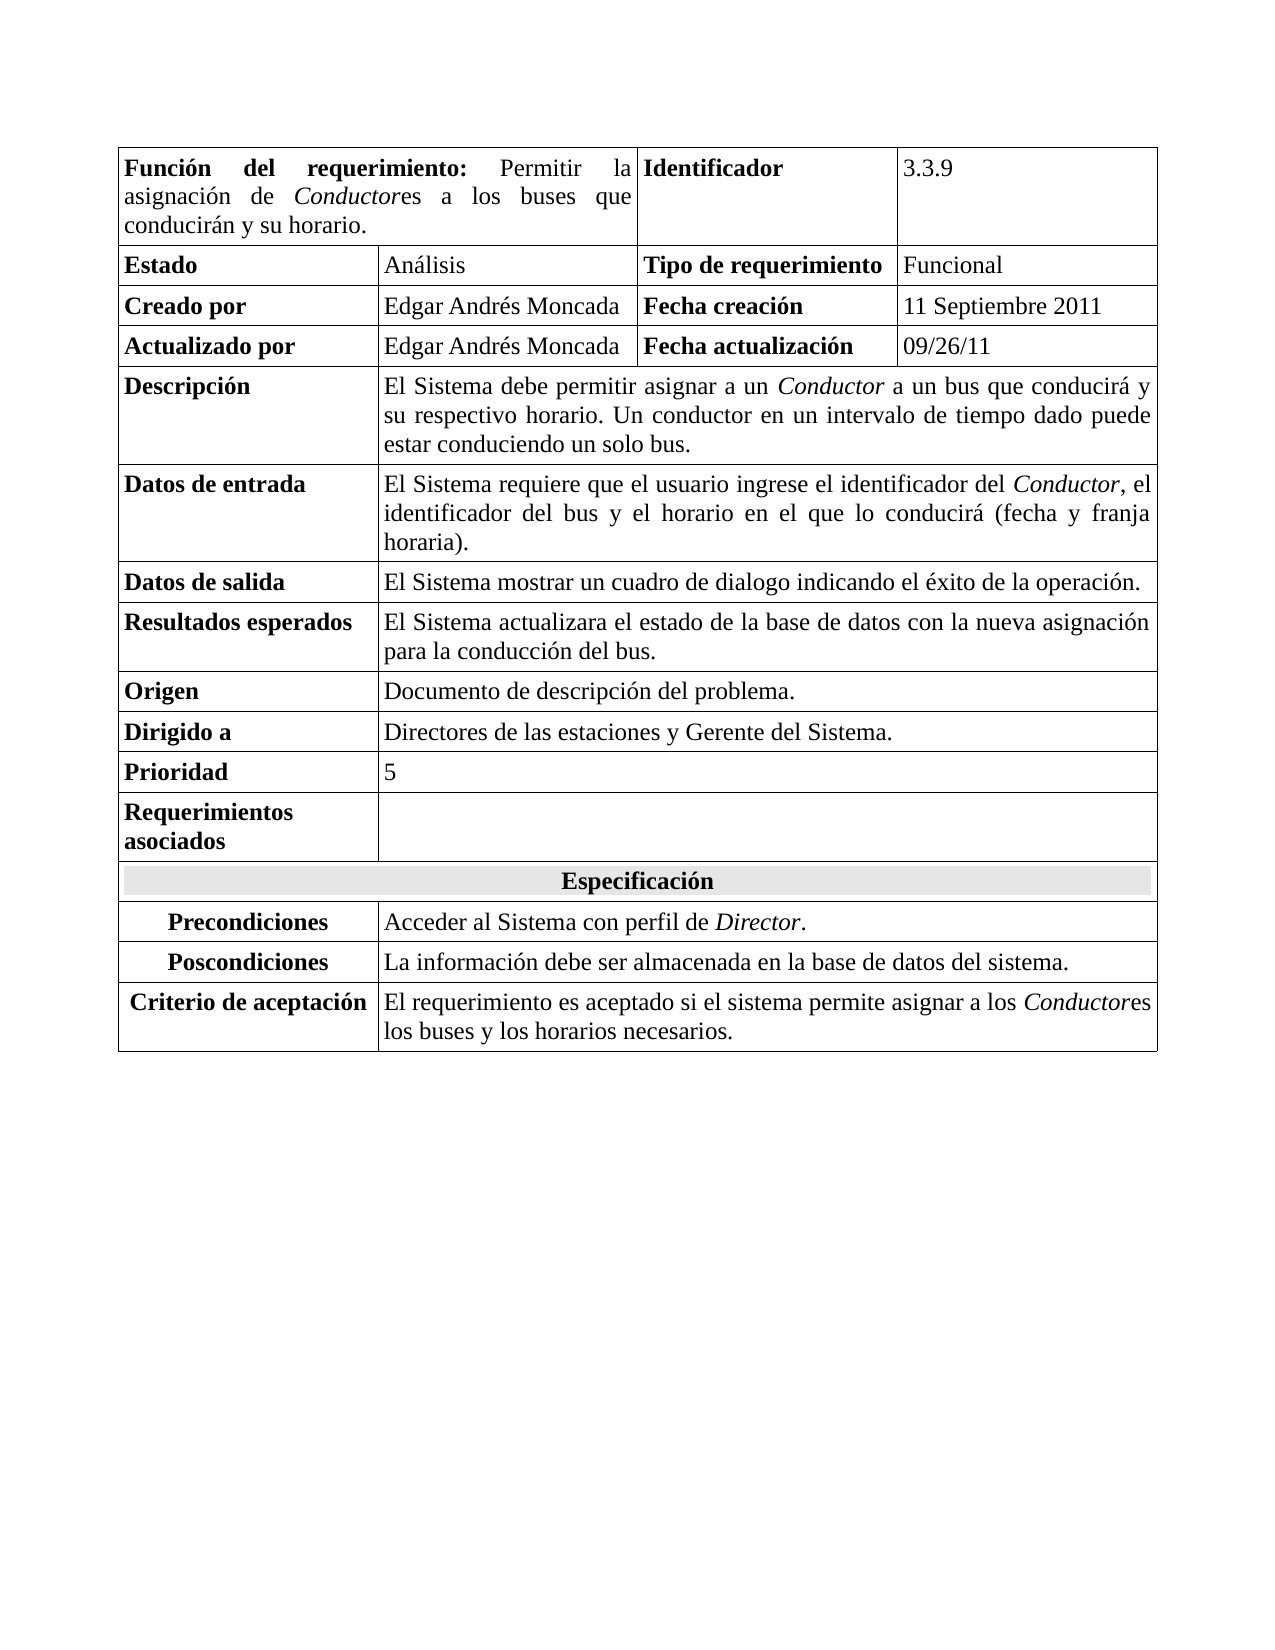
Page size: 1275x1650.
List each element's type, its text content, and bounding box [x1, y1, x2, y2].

table_cell Documento de descripción del problema. [379, 672, 1157, 711]
table_cell [379, 793, 1157, 861]
table_cell Edgar Andrés Moncada [379, 326, 637, 366]
table_header Función del requerimiento: Permitir la asignación de Conductores a los buses que conducirán y su horario. [119, 148, 637, 245]
table_cell Edgar Andrés Moncada [379, 286, 637, 325]
table_cell Tipo de requerimiento [638, 246, 897, 285]
table_cell 26/09/11 [898, 326, 1157, 366]
table_cell Especificación [119, 862, 1157, 901]
table_cell Descripción [119, 367, 378, 463]
table_cell Fecha actualización [638, 326, 897, 366]
table_cell Precondiciones [119, 902, 378, 941]
table_cell Fecha creación [638, 286, 897, 325]
table_cell Dirigido a [119, 712, 378, 751]
table_cell Criterio de aceptación [119, 983, 378, 1051]
table_cell Análisis [379, 246, 637, 285]
table_cell Directores de las estaciones y Gerente del Sistema. [379, 712, 1157, 751]
table_header 3.3.9 [898, 148, 1157, 245]
table_cell Requerimientos asociados [119, 793, 378, 861]
table_cell Estado [119, 246, 378, 285]
table_cell Resultados esperados [119, 603, 378, 671]
table_cell El Sistema debe permitir asignar a un Conductor a un bus que conducirá y su respectivo horario. Un conductor en un intervalo de tiempo dado puede estar conduciendo un solo bus. [379, 367, 1157, 463]
table_cell Datos de salida [119, 562, 378, 602]
table_cell El requerimiento es aceptado si el sistema permite asignar a los Conductores los buses y los horarios necesarios. [379, 983, 1157, 1051]
table_cell Acceder al Sistema con perfil de Director. [379, 902, 1157, 941]
table_cell Datos de entrada [119, 465, 378, 561]
table_cell Creado por [119, 286, 378, 325]
table_cell Origen [119, 672, 378, 711]
table_cell Funcional [898, 246, 1157, 285]
table_cell 11 Septiembre 2011 [898, 286, 1157, 325]
table_cell La información debe ser almacenada en la base de datos del sistema. [379, 942, 1157, 982]
table_cell El Sistema mostrar un cuadro de dialogo indicando el éxito de la operación. [379, 562, 1157, 602]
table_cell Poscondiciones [119, 942, 378, 982]
table_cell Prioridad [119, 752, 378, 792]
table_cell El Sistema requiere que el usuario ingrese el identificador del Conductor, el identificador del bus y el horario en el que lo conducirá (fecha y franja horaria). [379, 465, 1157, 561]
table_cell Actualizado por [119, 326, 378, 366]
table_header Identificador [638, 148, 897, 245]
table_cell 5 [379, 752, 1157, 792]
table_cell El Sistema actualizara el estado de la base de datos con la nueva asignación para la conducción del bus. [379, 603, 1157, 671]
